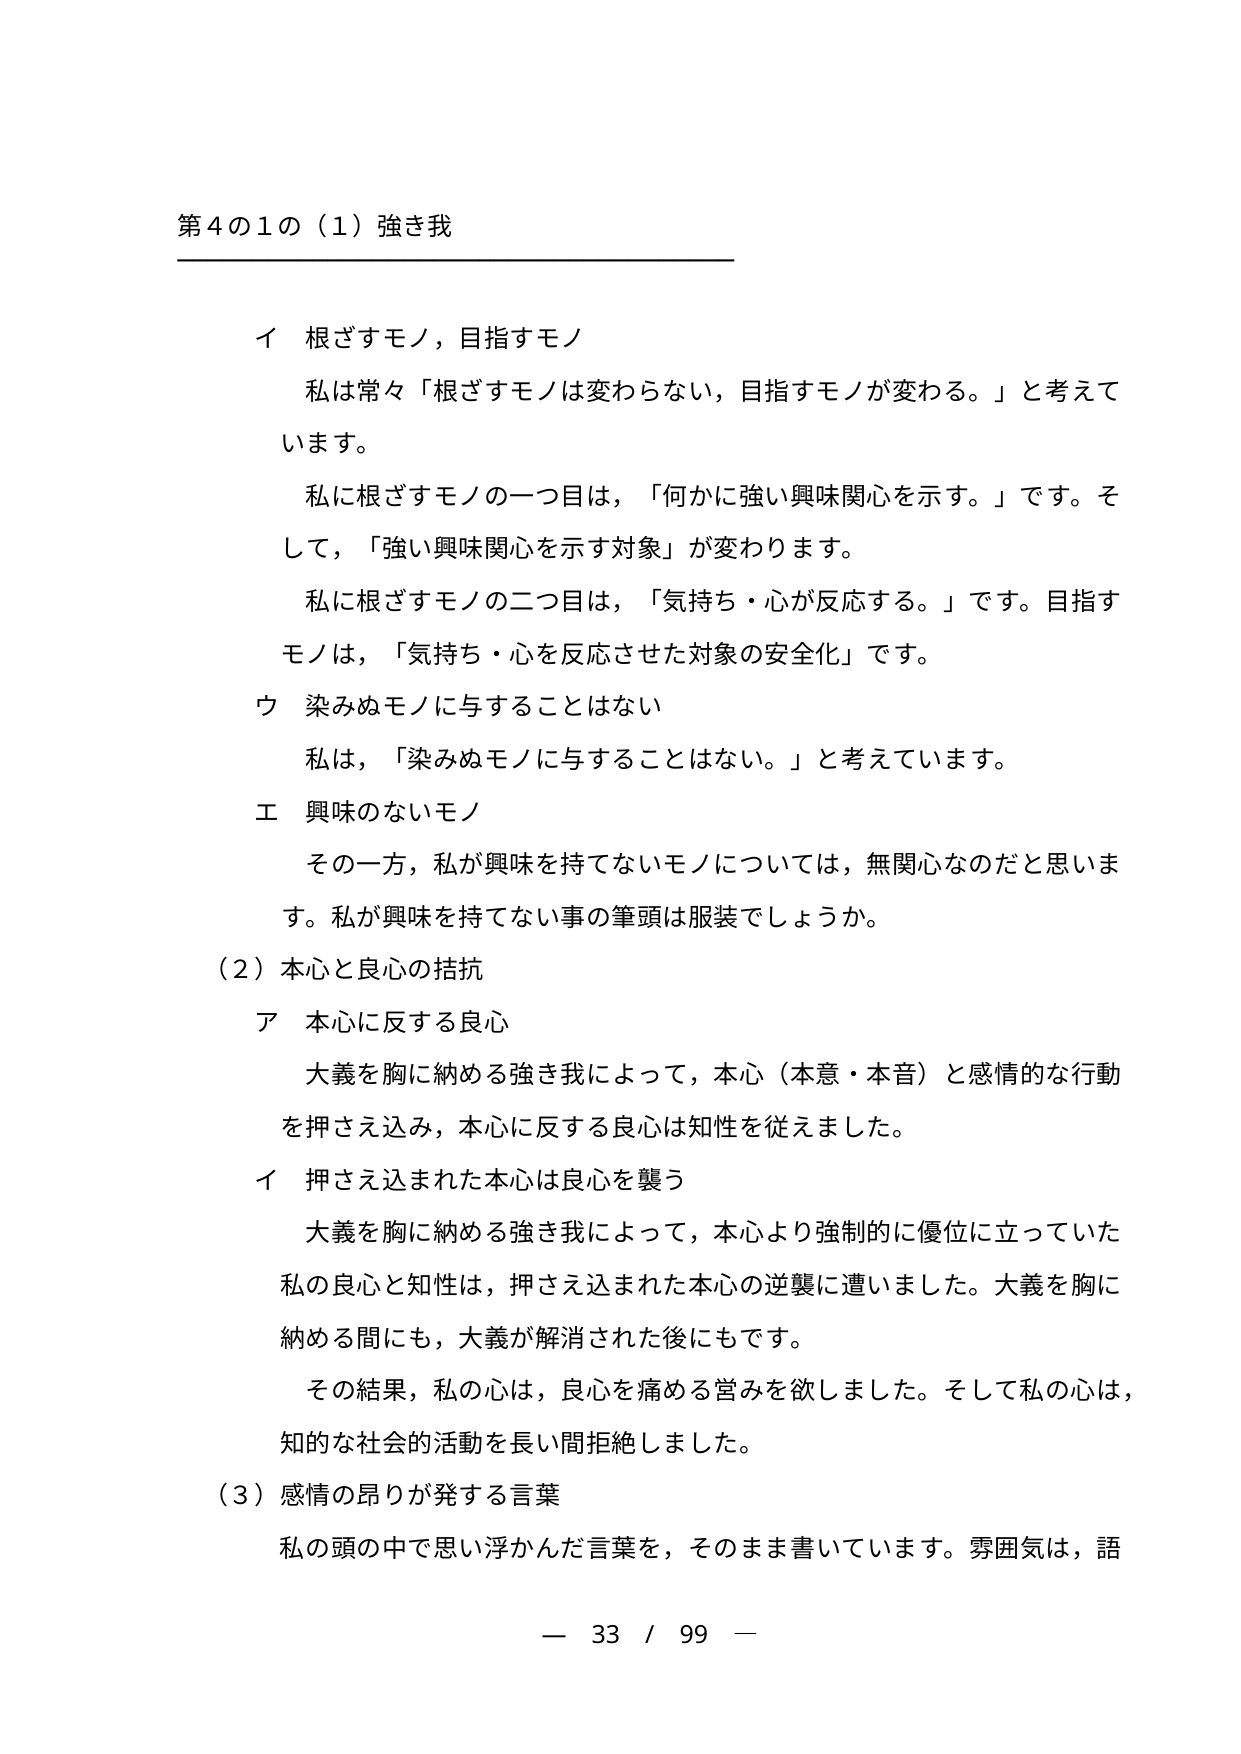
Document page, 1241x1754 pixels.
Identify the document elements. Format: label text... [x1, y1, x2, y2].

text 大義を胸に納める強き我によって，本心（本意・本音）と感情的な行動を押さえ込み，本心に反する良心は知性を従えました。 [265, 1047, 1122, 1152]
subtitle 本心に反する良心 [243, 994, 1122, 1047]
text その一方，私が興味を持てないモノについては，無関心なのだと思います。私が興味を持てない事の筆頭は服装でしょうか。 [265, 836, 1122, 942]
subtitle 染みぬモノに与することはない [243, 679, 1122, 731]
subtitle 本心と良心の拮抗 [199, 942, 1122, 994]
subtitle 興味のないモノ [243, 784, 1122, 836]
subtitle 押さえ込まれた本心は良心を襲う [243, 1152, 1122, 1205]
text 私は常々「根ざすモノは変わらない，目指すモノが変わる。」と考えています。 [265, 363, 1122, 468]
text 私に根ざすモノの二つ目は，「気持ち・心が反応する。」です。目指すモノは，「気持ち・心を反応させた対象の安全化」です。 [265, 573, 1122, 679]
text 私に根ざすモノの一つ目は，「何かに強い興味関心を示す。」です。そして，「強い興味関心を示す対象」が変わります。 [265, 468, 1122, 573]
subtitle 根ざすモノ，目指すモノ [243, 310, 1122, 363]
text 私は，「染みぬモノに与することはない。」と考えています。 [265, 731, 1122, 784]
text 私の頭の中で思い浮かんだ言葉を，そのまま書いています。雰囲気は，語 [243, 1520, 1122, 1573]
text その結果，私の心は，良心を痛める営みを欲しました。そして私の心は，知的な社会的活動を長い間拒絶しました。 [265, 1362, 1122, 1468]
text 大義を胸に納める強き我によって，本心より強制的に優位に立っていた私の良心と知性は，押さえ込まれた本心の逆襲に遭いました。大義を胸に納める間にも，大義が解消された後にもです。 [265, 1205, 1122, 1362]
subtitle 感情の昂りが発する言葉 [199, 1468, 1122, 1520]
